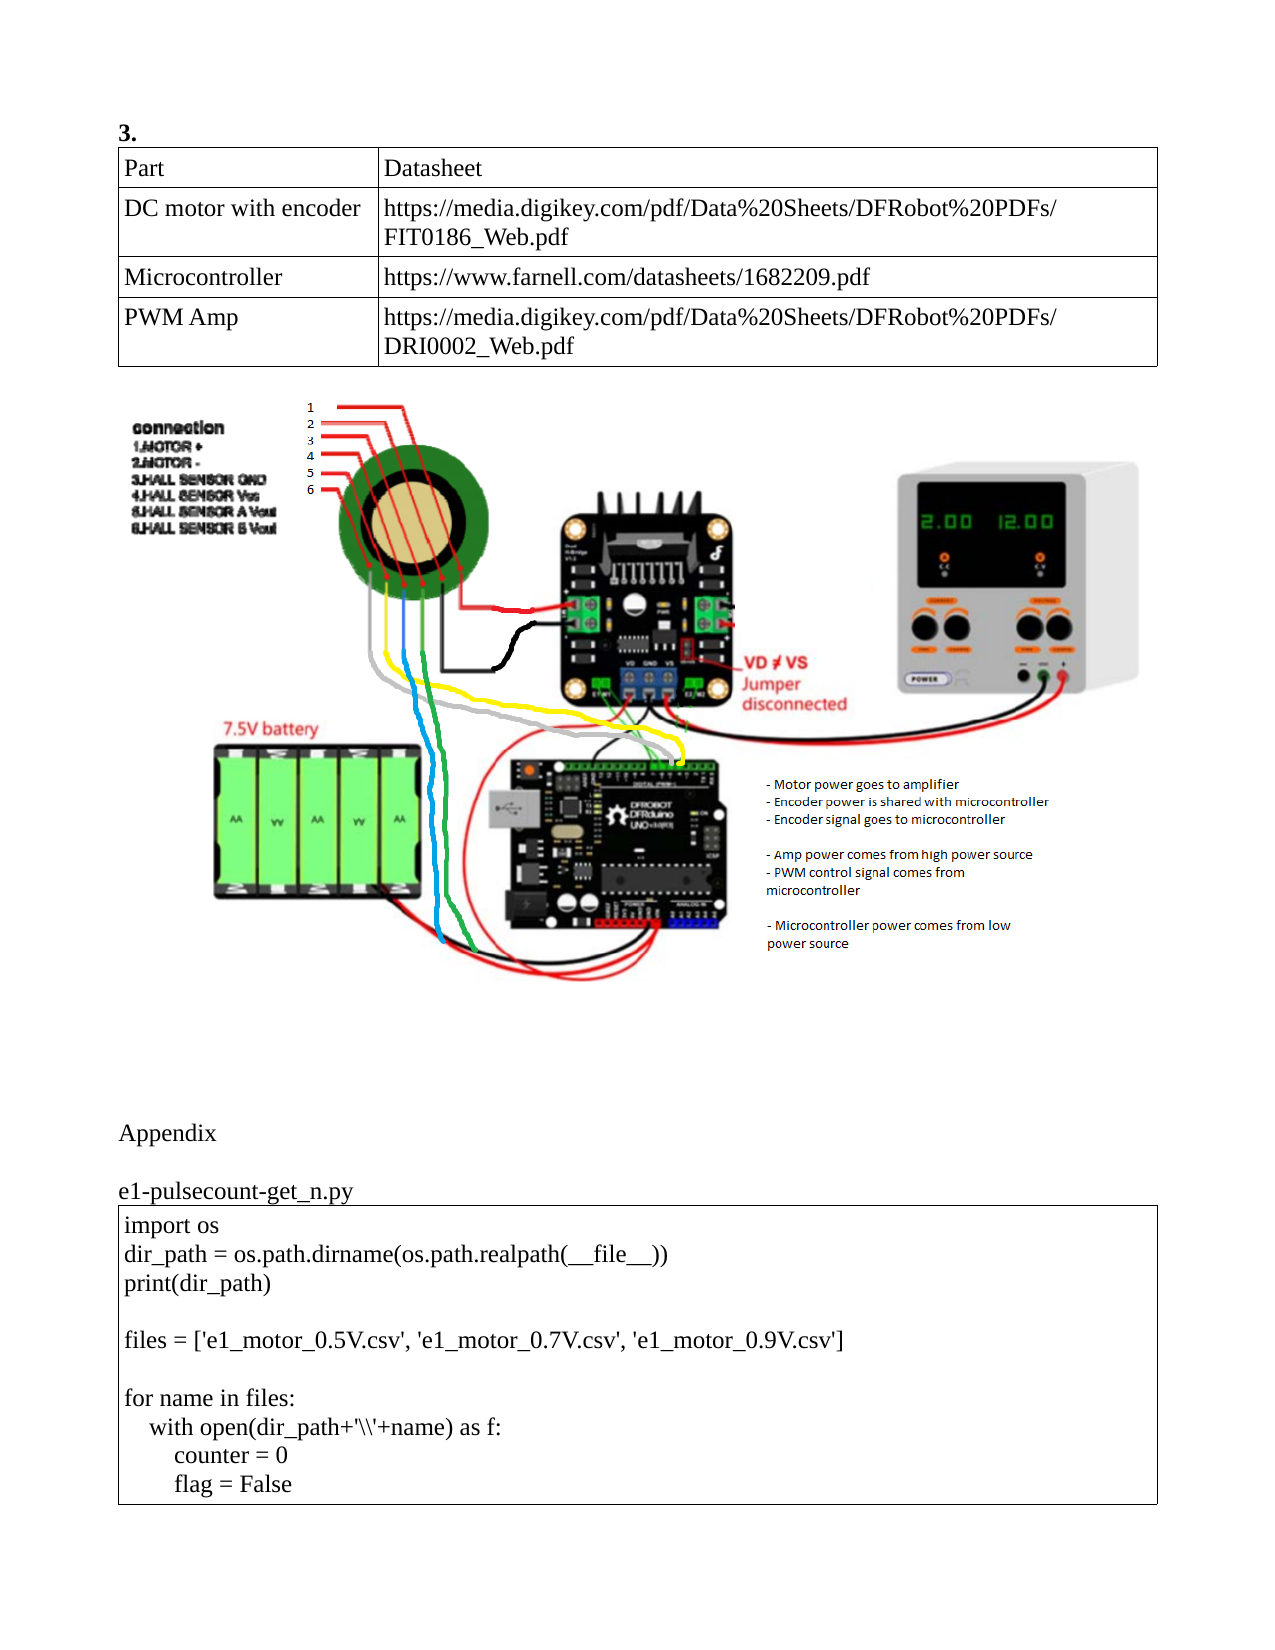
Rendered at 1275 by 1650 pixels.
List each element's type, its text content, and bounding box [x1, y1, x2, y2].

table_cell https://media.digikey.com/pdf/Data%20Sheets/DFRobot%20PDFs/DRI0002_Web.pdf [379, 298, 1157, 366]
text e1-pulsecount-get_n.py [118, 1176, 1157, 1204]
table_cell https://media.digikey.com/pdf/Data%20Sheets/DFRobot%20PDFs/FIT0186_Web.pdf [379, 188, 1157, 256]
table_header Part [119, 148, 378, 187]
text 3. [118, 118, 1157, 147]
table_header import os dir_path = os.path.dirname(os.path.realpath(__file__)) print(dir_path) files = ['e1_motor_0.5V.csv', 'e1_motor_0.7V.csv', 'e1_motor_0.9V.csv'] for name in files: with open(dir_path+'\\'+name) as f: counter = 0 flag = False [119, 1206, 1157, 1504]
table_cell PWM Amp [119, 298, 378, 366]
picture [118, 394, 1157, 1004]
table_cell DC motor with encoder [119, 188, 378, 256]
text Appendix [118, 1118, 1157, 1147]
table_header Datasheet [379, 148, 1157, 187]
table_cell https://www.farnell.com/datasheets/1682209.pdf [379, 257, 1157, 297]
table_cell Microcontroller [119, 257, 378, 297]
